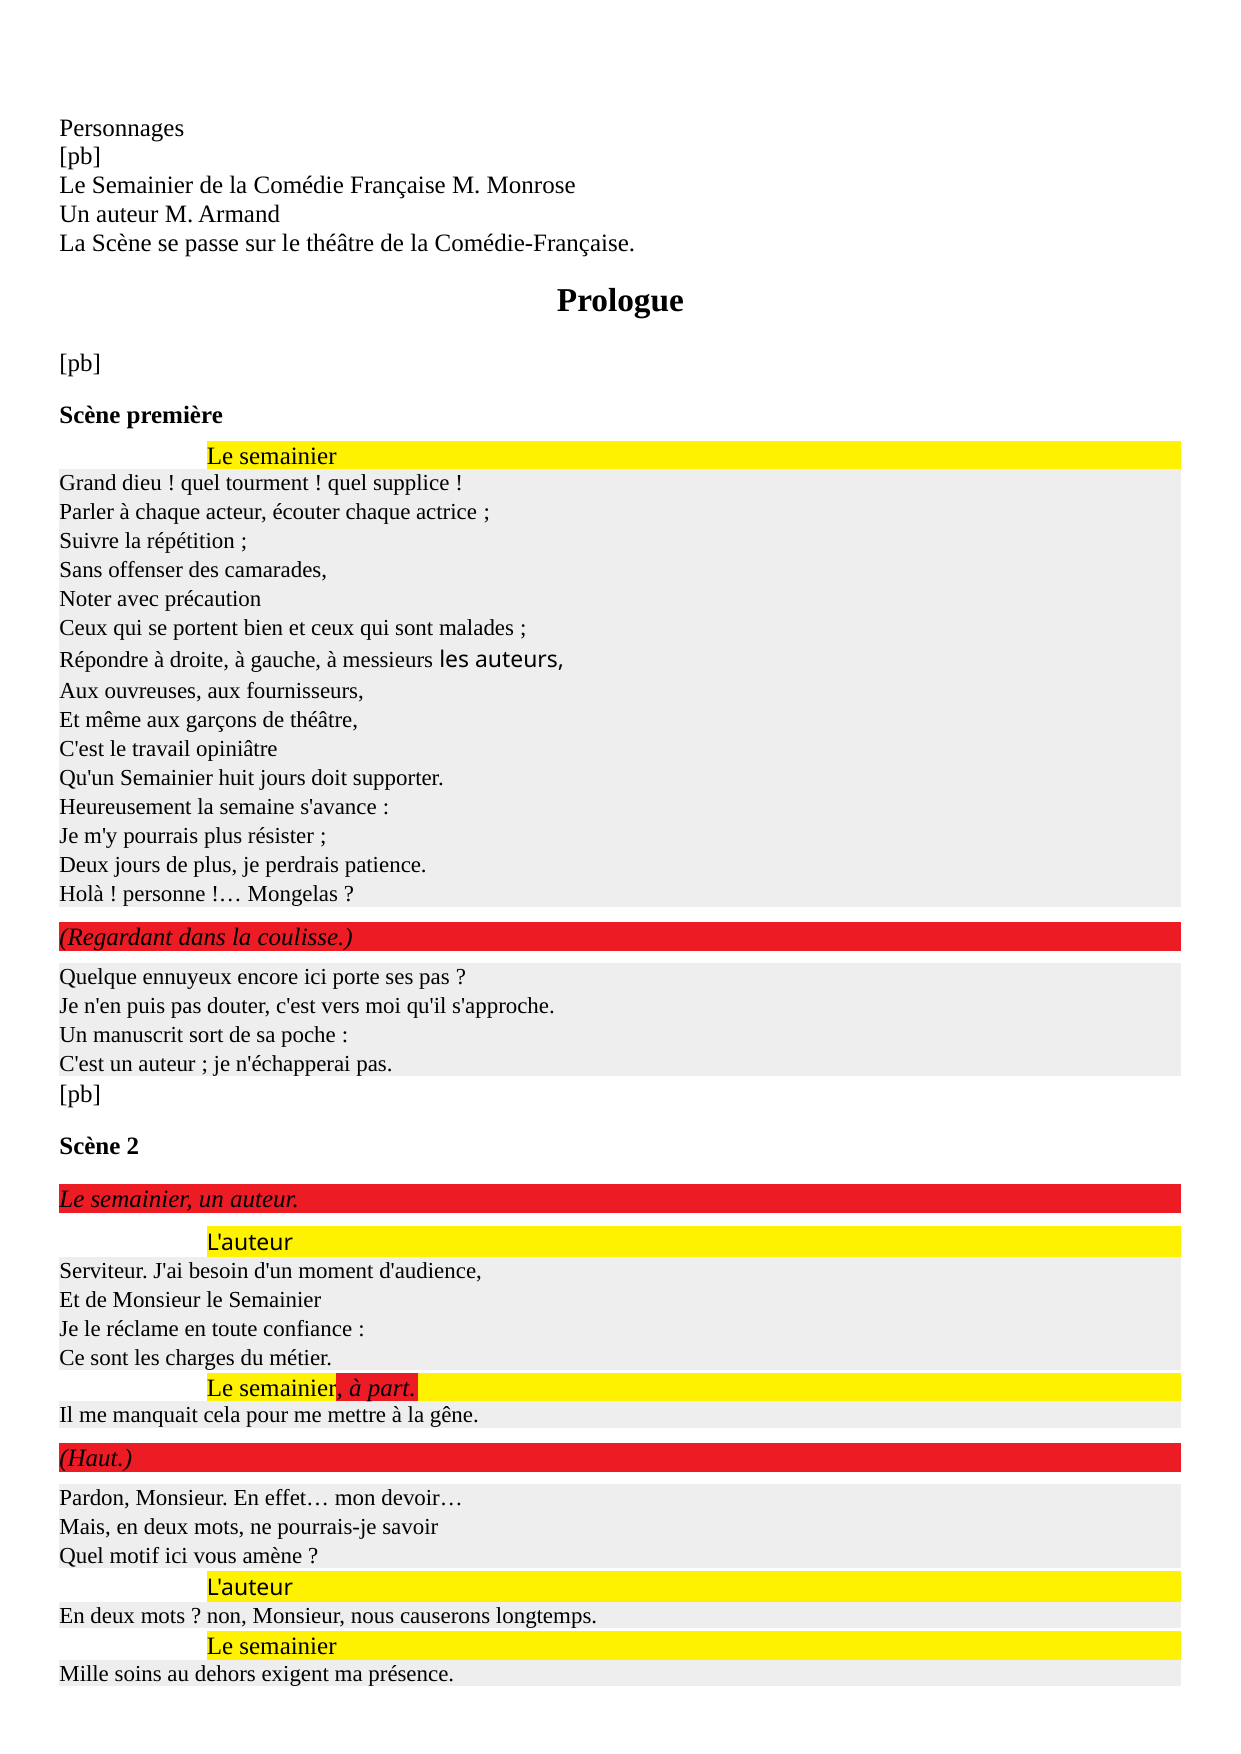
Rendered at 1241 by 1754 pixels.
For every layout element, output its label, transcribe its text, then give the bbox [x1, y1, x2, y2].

text Mille soins au dehors exigent ma présence. [59, 1660, 1181, 1686]
text Grand dieu ! quel tourment ! quel supplice ! [59, 469, 1181, 496]
text Ceux qui se portent bien et ceux qui sont malades ; [59, 614, 1181, 641]
text Le semainier, à part. [207, 1373, 336, 1401]
text (Regardant dans la coulisse.) [59, 922, 1181, 951]
text Le semainier, à part. [418, 1373, 1181, 1401]
text Il me manquait cela pour me mettre à la gêne. [59, 1401, 1181, 1428]
subtitle Prologue [59, 280, 1181, 318]
text Noter avec précaution [59, 585, 1181, 612]
text Serviteur. J'ai besoin d'un moment d'audience, [59, 1257, 1181, 1283]
text L'auteur [207, 1226, 1181, 1257]
text Le semainier, un auteur. [59, 1184, 1181, 1213]
text L'auteur [207, 1571, 1181, 1602]
text La Scène se passe sur le théâtre de la Comédie-Française. [59, 228, 1181, 256]
text [pb] [59, 141, 1181, 170]
subtitle Scène 2 [59, 1131, 1181, 1160]
text Le semainier [207, 441, 1181, 469]
text Qu'un Semainier huit jours doit supporter. [59, 764, 1181, 791]
text C'est le travail opiniâtre [59, 736, 1181, 762]
text [pb] [59, 1079, 1181, 1108]
text Quelque ennuyeux encore ici porte ses pas ? [59, 963, 1181, 989]
text Mais, en deux mots, ne pourrais-je savoir [59, 1513, 1181, 1539]
text (Haut.) [59, 1443, 1181, 1472]
text Un manuscrit sort de sa poche : [59, 1021, 1181, 1047]
text Et de Monsieur le Semainier [59, 1286, 1181, 1312]
text Répondre à droite, à gauche, à messieurs les auteurs, [59, 643, 1181, 674]
text Holà ! personne !… Mongelas ? [59, 880, 1181, 907]
text [pb] [59, 348, 1181, 377]
text C'est un auteur ; je n'échapperai pas. [59, 1050, 1181, 1076]
text Quel motif ici vous amène ? [59, 1542, 1181, 1568]
text Sans offenser des camarades, [59, 556, 1181, 583]
text Je n'en puis pas douter, c'est vers moi qu'il s'approche. [59, 992, 1181, 1018]
text Ce sont les charges du métier. [59, 1344, 1181, 1370]
text En deux mots ? non, Monsieur, nous causerons longtemps. [59, 1602, 1181, 1628]
text Deux jours de plus, je perdrais patience. [59, 851, 1181, 878]
subtitle Scène première [59, 400, 1181, 429]
text Heureusement la semaine s'avance : [59, 793, 1181, 820]
text Je m'y pourrais plus résister ; [59, 822, 1181, 849]
text Suivre la répétition ; [59, 527, 1181, 554]
text Je le réclame en toute confiance : [59, 1315, 1181, 1341]
text Parler à chaque acteur, écouter chaque actrice ; [59, 498, 1181, 525]
text Pardon, Monsieur. En effet… mon devoir… [59, 1484, 1181, 1510]
text Personnages [59, 113, 1181, 141]
text Et même aux garçons de théâtre, [59, 707, 1181, 733]
text Aux ouvreuses, aux fournisseurs, [59, 678, 1181, 704]
text Le semainier [207, 1631, 1181, 1660]
text Le Semainier de la Comédie Française M. Monrose [59, 170, 1181, 199]
text Un auteur M. Armand [59, 199, 1181, 228]
